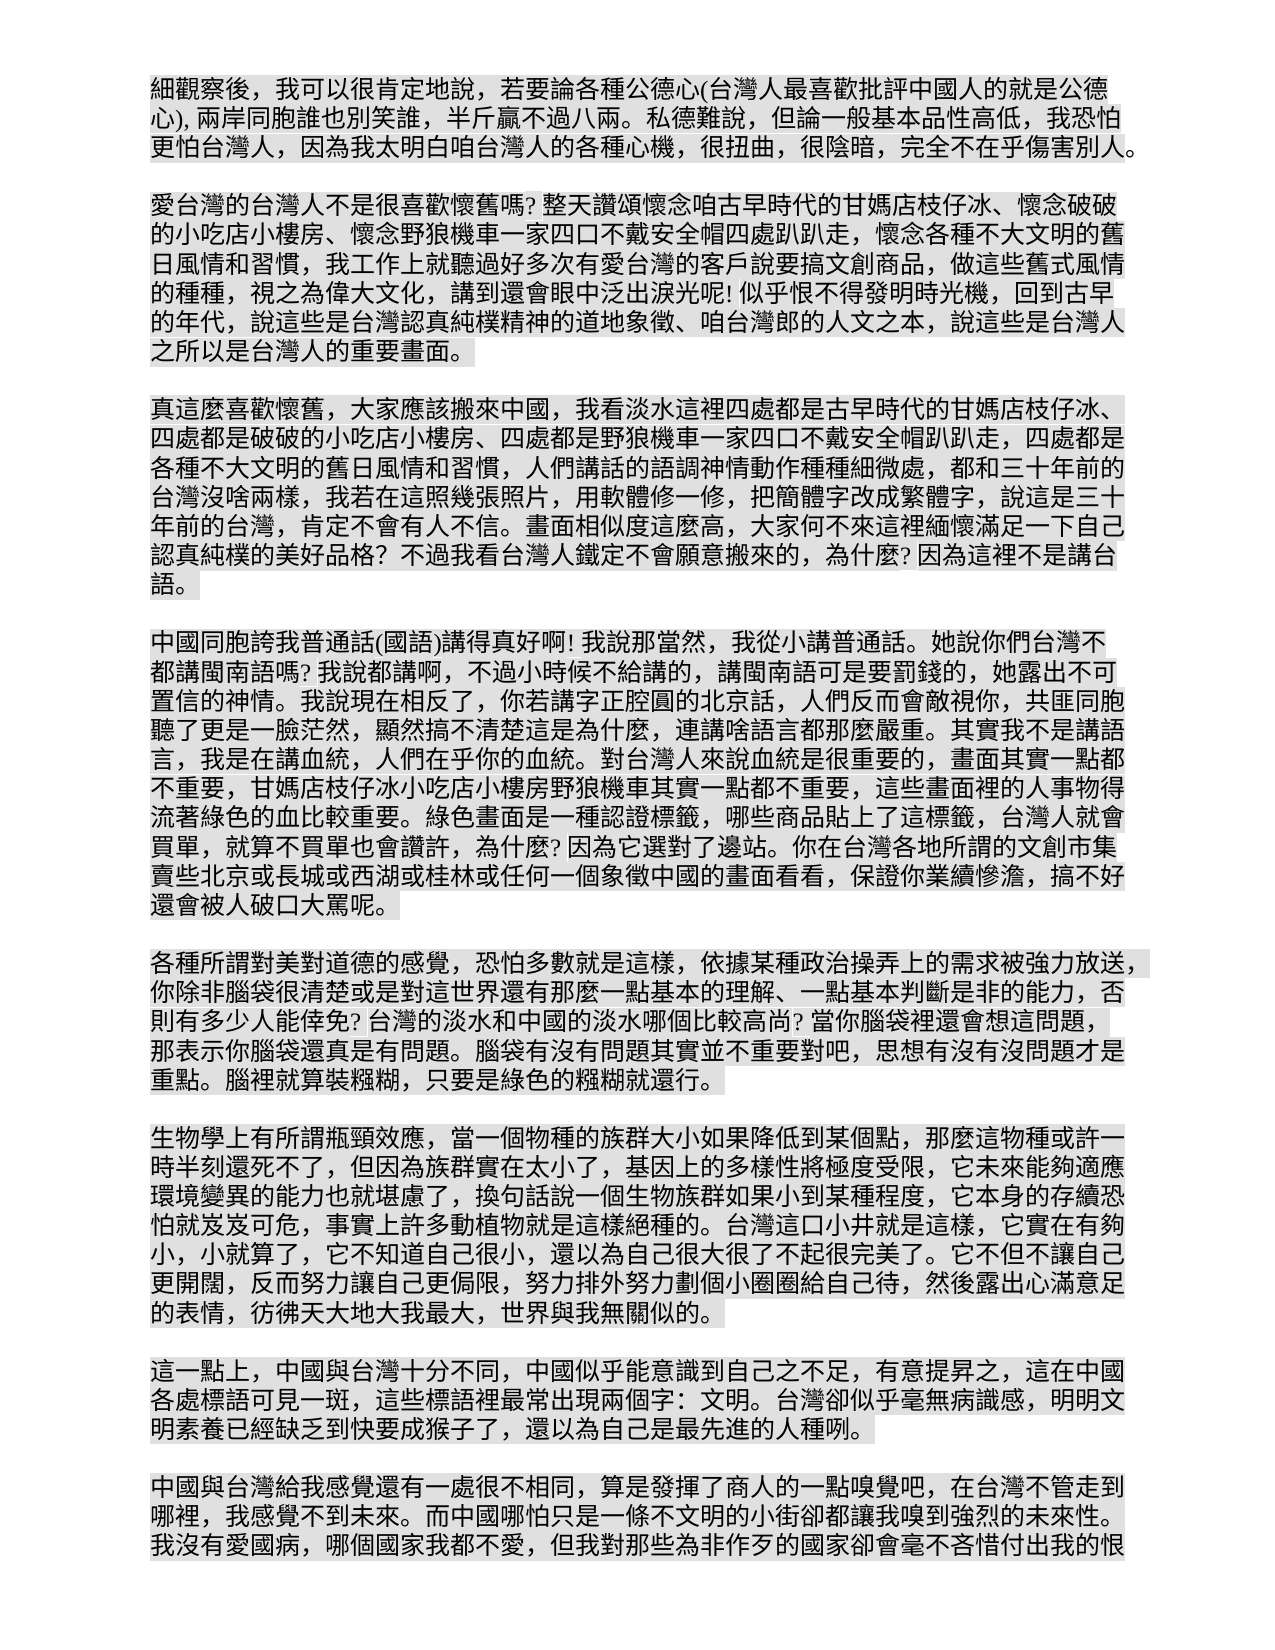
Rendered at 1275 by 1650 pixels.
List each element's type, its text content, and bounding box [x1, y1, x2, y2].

text 各位愛台灣的台灣郎真抱歉，我現在人就在中國，不過不要緊張，不是投奔共匪，只是來工作。因為工作關係我把自己空投到了香港，接著向東來到惠州(還好不是一路向西)，這地方叫作淡水，不是咱那個淡水，沒有碼頭，只有一堆工廠。這是第二次來到袓國，第一次是六七年前。有關中國，我亦沒有太多想法，畢竟見聞不多。但身為整天關注自己身材的爆奶辣妹，見了另一枚妙齡女郎，自然也很容易分辨彼此的細微差異。從一些小地方細細觀察後，我可以很肯定地說，若要論各種公德心(台灣人最喜歡批評中國人的就是公德心), 兩岸同胞誰也別笑誰，半斤贏不過八兩。私德難說，但論一般基本品性高低，我恐怕更怕台灣人，因為我太明白咱台灣人的各種心機，很扭曲，很陰暗，完全不在乎傷害別人。 愛台灣的台灣人不是很喜歡懷舊嗎? 整天讚頌懷念咱古早時代的甘媽店枝仔冰、懷念破破的小吃店小樓房、懷念野狼機車一家四口不戴安全帽四處趴趴走，懷念各種不大文明的舊日風情和習慣，我工作上就聽過好多次有愛台灣的客戶說要搞文創商品，做這些舊式風情的種種，視之為偉大文化，講到還會眼中泛出淚光呢! 似乎恨不得發明時光機，回到古早的年代，說這些是台灣認真純樸精神的道地象徵、咱台灣郎的人文之本，說這些是台灣人之所以是台灣人的重要畫面。 真這麼喜歡懷舊，大家應該搬來中國，我看淡水這裡四處都是古早時代的甘媽店枝仔冰、四處都是破破的小吃店小樓房、四處都是野狼機車一家四口不戴安全帽趴趴走，四處都是各種不大文明的舊日風情和習慣，人們講話的語調神情動作種種細微處，都和三十年前的台灣沒啥兩樣，我若在這照幾張照片，用軟體修一修，把簡體字改成繁體字，說這是三十年前的台灣，肯定不會有人不信。畫面相似度這麼高，大家何不來這裡緬懷滿足一下自己認真純樸的美好品格？不過我看台灣人鐵定不會願意搬來的，為什麼? 因為這裡不是講台語。 中國同胞誇我普通話(國語)講得真好啊! 我說那當然，我從小講普通話。她說你們台灣不都講閩南語嗎? 我說都講啊，不過小時候不給講的，講閩南語可是要罰錢的，她露出不可置信的神情。我說現在相反了，你若講字正腔圓的北京話，人們反而會敵視你，共匪同胞聽了更是一臉茫然，顯然搞不清楚這是為什麼，連講啥語言都那麼嚴重。其實我不是講語言，我是在講血統，人們在乎你的血統。對台灣人來說血統是很重要的，畫面其實一點都不重要，甘媽店枝仔冰小吃店小樓房野狼機車其實一點都不重要，這些畫面裡的人事物得流著綠色的血比較重要。綠色畫面是一種認證標籤，哪些商品貼上了這標籤，台灣人就會買單，就算不買單也會讚許，為什麼? 因為它選對了邊站。你在台灣各地所謂的文創市集賣些北京或長城或西湖或桂林或任何一個象徵中國的畫面看看，保證你業續慘澹，搞不好還會被人破口大罵呢。 各種所謂對美對道德的感覺，恐怕多數就是這樣，依據某種政治操弄上的需求被強力放送，你除非腦袋很清楚或是對這世界還有那麼一點基本的理解、一點基本判斷是非的能力，否則有多少人能倖免? 台灣的淡水和中國的淡水哪個比較高尚? 當你腦袋裡還會想這問題，那表示你腦袋還真是有問題。腦袋有沒有問題其實並不重要對吧，思想有沒有沒問題才是重點。腦裡就算裝糨糊，只要是綠色的糨糊就還行。 生物學上有所謂瓶頸效應，當一個物種的族群大小如果降低到某個點，那麼這物種或許一時半刻還死不了，但因為族群實在太小了，基因上的多樣性將極度受限，它未來能夠適應環境變異的能力也就堪慮了，換句話說一個生物族群如果小到某種程度，它本身的存續恐怕就岌岌可危，事實上許多動植物就是這樣絕種的。台灣這口小井就是這樣，它實在有夠小，小就算了，它不知道自己很小，還以為自己很大很了不起很完美了。它不但不讓自己更開闊，反而努力讓自己更侷限，努力排外努力劃個小圈圈給自己待，然後露出心滿意足的表情，彷彿天大地大我最大，世界與我無關似的。 這一點上，中國與台灣十分不同，中國似乎能意識到自己之不足，有意提昇之，這在中國各處標語可見一斑，這些標語裡最常出現兩個字：文明。台灣卻似乎毫無病識感，明明文明素養已經缺乏到快要成猴子了，還以為自己是最先進的人種咧。 中國與台灣給我感覺還有一處很不相同，算是發揮了商人的一點嗅覺吧，在台灣不管走到哪裡，我感覺不到未來。而中國哪怕只是一條不文明的小街卻都讓我嗅到強烈的未來性。我沒有愛國病，哪個國家我都不愛，但我對那些為非作歹的國家卻會毫不吝惜付出我的恨意，我實在很恨美國，我衷心希望中國能夠崛起壯大，保持它的一點基本品性，更加文明，用一個民族能夠展現的最好的文化和經濟的力量與這邪國的帝國抗衡。 [150, 75, 1125, 1561]
